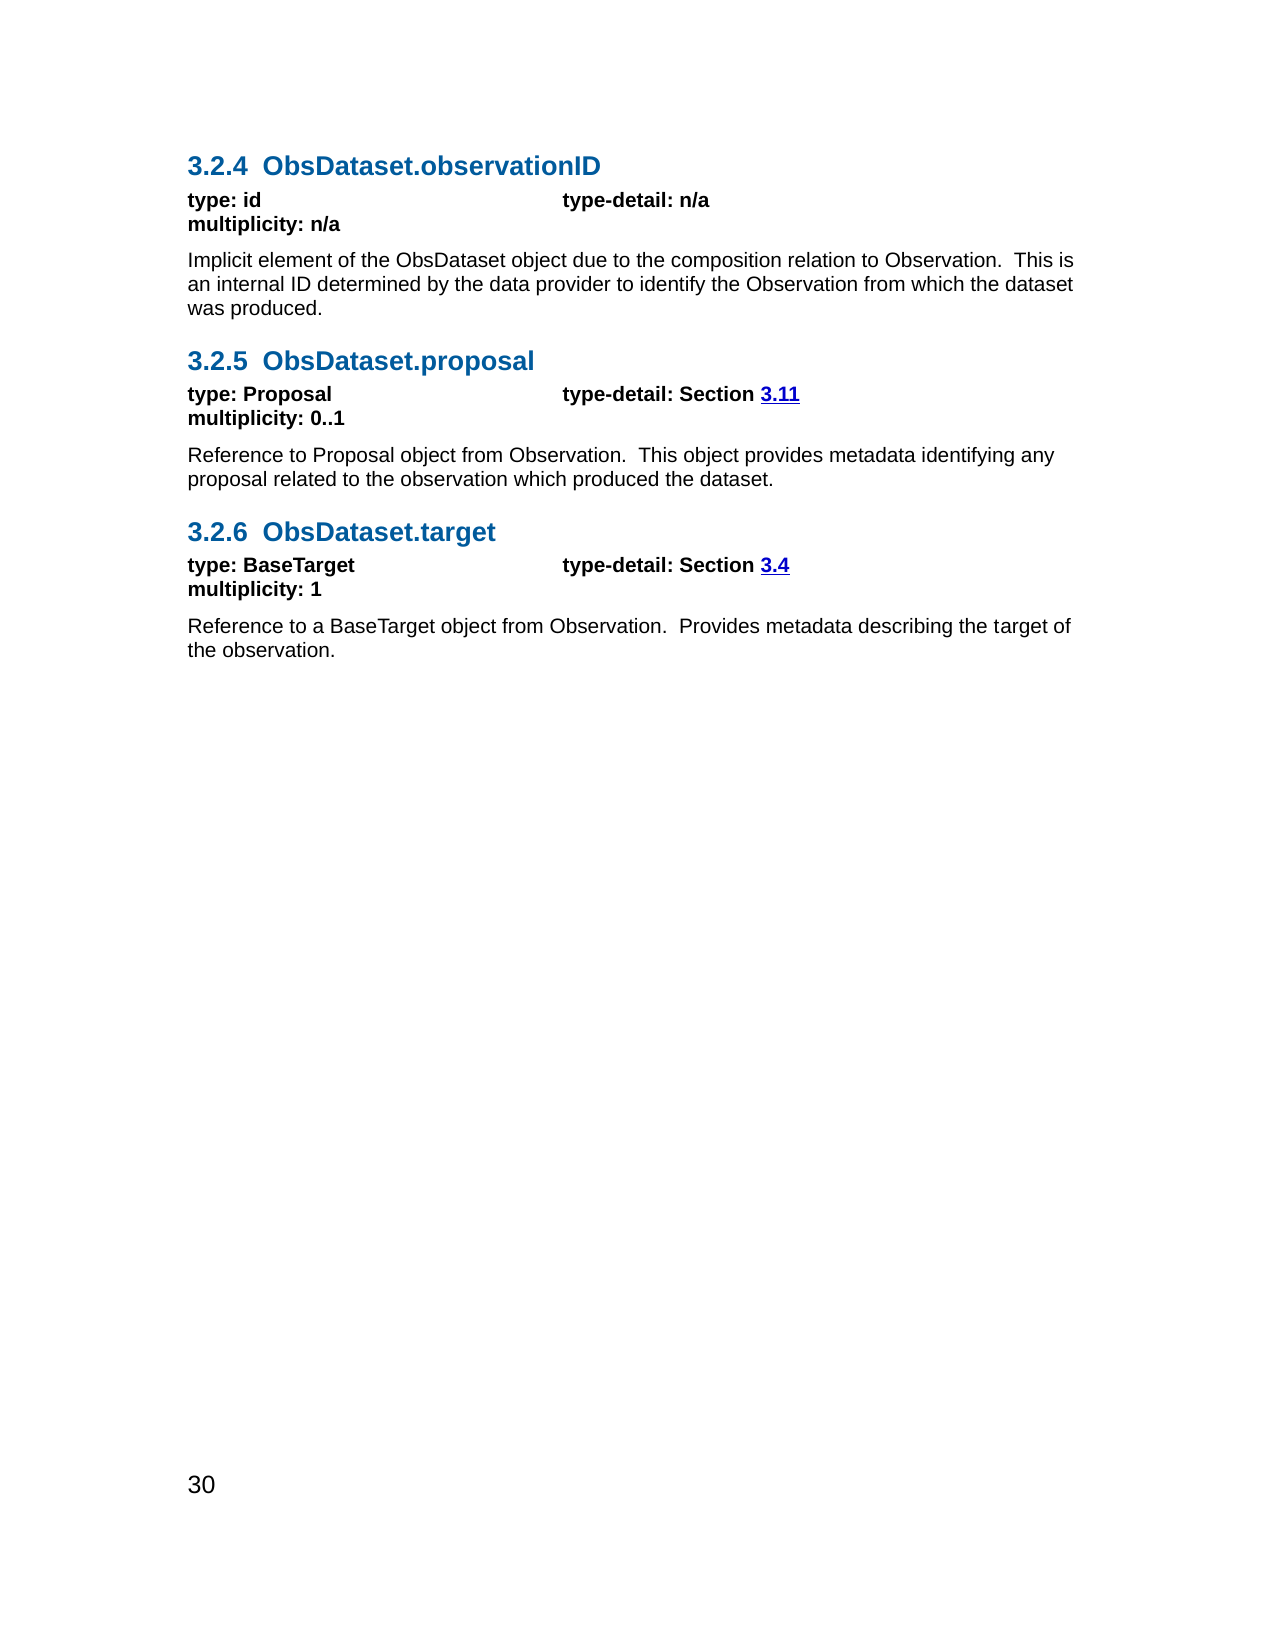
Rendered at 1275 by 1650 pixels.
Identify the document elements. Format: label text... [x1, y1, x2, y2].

text Reference to a BaseTarget object from Observation. Provides metadata describing the target of the observation. [187, 613, 1087, 661]
text Implicit element of the ObsDataset object due to the composition relation to Observation. This is an internal ID determined by the data provider to identify the Observation from which the dataset was produced. [187, 248, 1087, 320]
text multiplicity: n/a [187, 211, 1087, 235]
text multiplicity: 0..1 [187, 406, 1087, 430]
text type: BaseTarget type-detail: Section 3.4 [187, 553, 1087, 577]
text multiplicity: 1 [187, 577, 1087, 601]
text type: id type-detail: n/a [187, 187, 1087, 211]
subtitle ObsDataset.observationID [187, 150, 1087, 181]
text type: Proposal type-detail: Section 3.11 [187, 382, 1087, 406]
subtitle ObsDataset.target [187, 516, 1087, 547]
subtitle ObsDataset.proposal [187, 345, 1087, 376]
text Reference to Proposal object from Observation. This object provides metadata identifying any proposal related to the observation which produced the dataset. [187, 443, 1087, 491]
